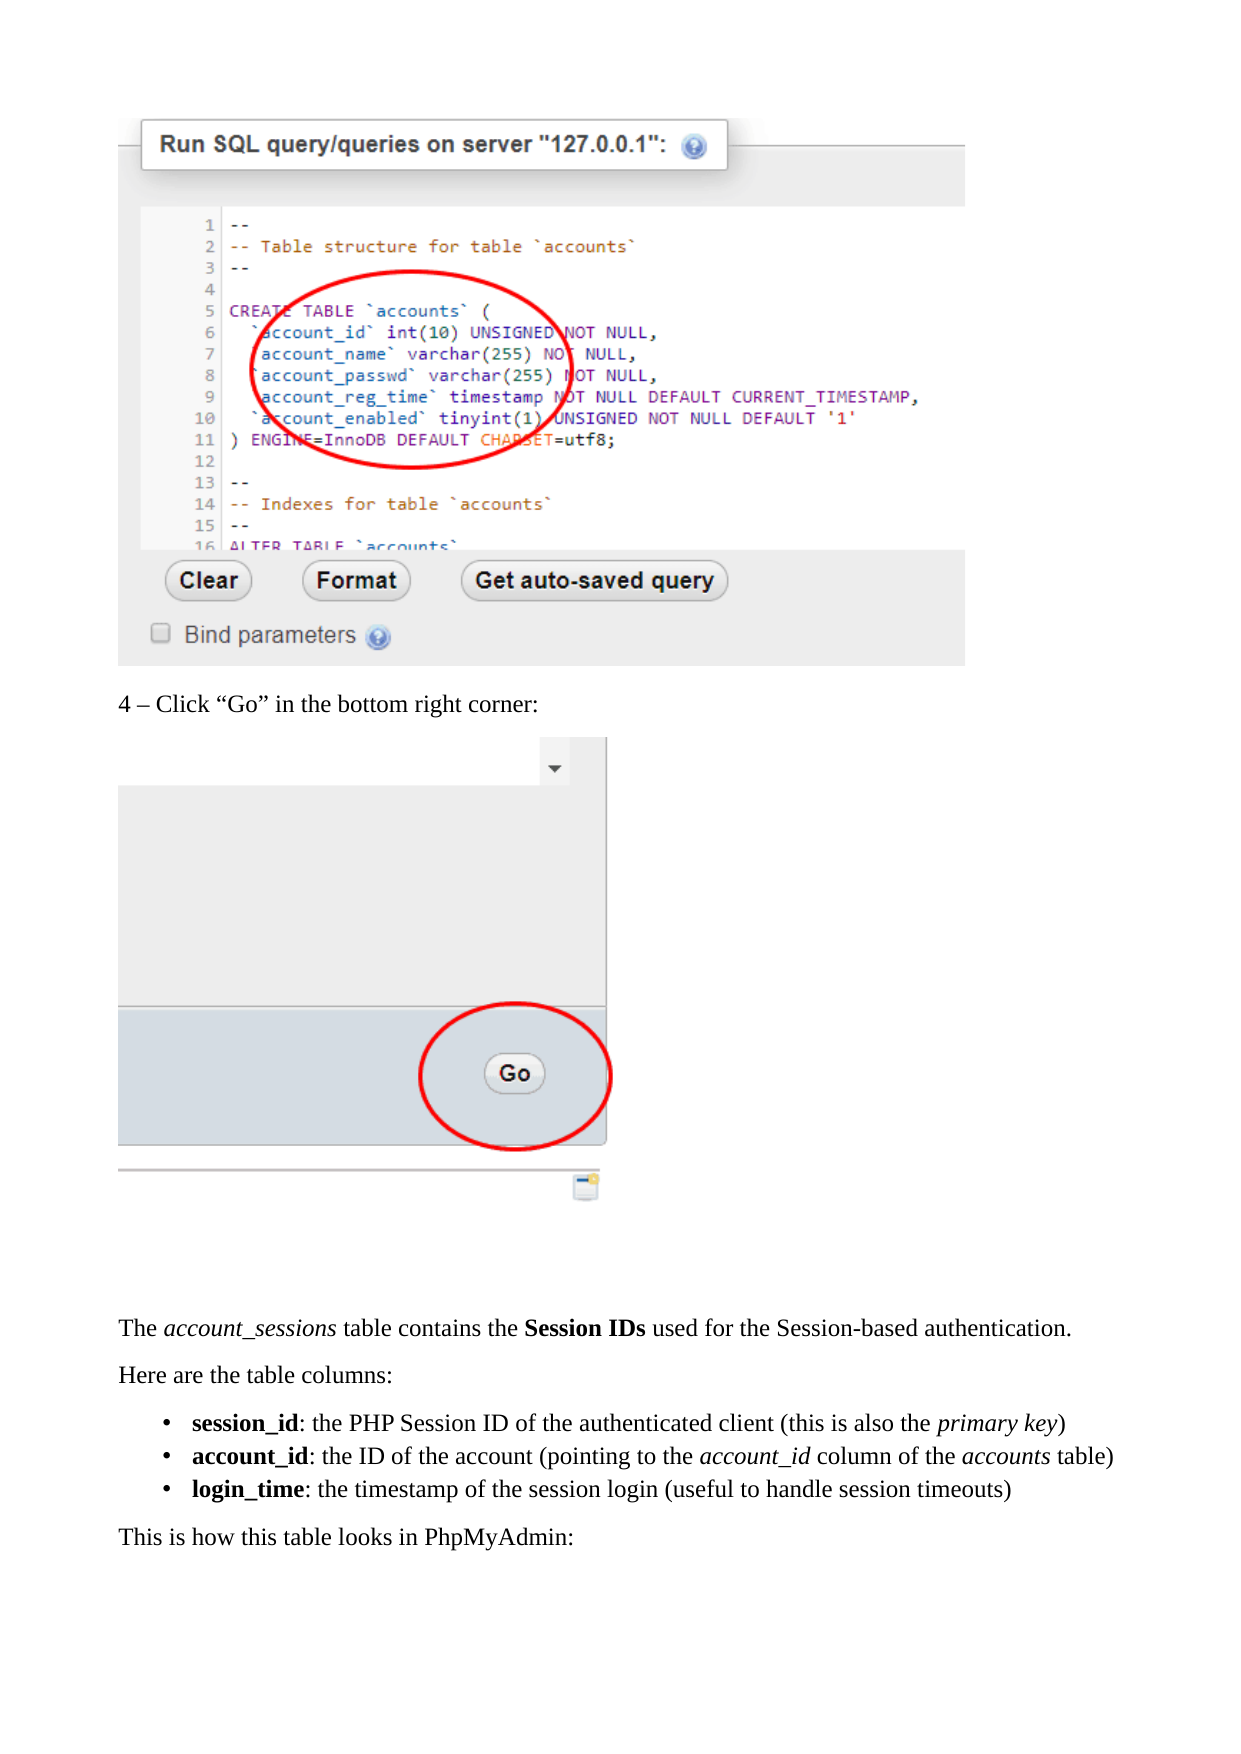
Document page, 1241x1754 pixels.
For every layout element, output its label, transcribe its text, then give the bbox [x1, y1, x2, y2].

list login_time: the timestamp of the session login (useful to handle session timeouts) [162, 1474, 1122, 1503]
text This is how this table looks in PhpMyAdmin: [118, 1522, 1122, 1551]
list account_id: the ID of the account (pointing to the account_id column of the accounts table) [162, 1441, 1122, 1470]
picture [118, 118, 966, 666]
list session_id: the PHP Session ID of the authenticated client (this is also the primary key) [162, 1408, 1122, 1437]
picture [118, 737, 623, 1289]
text 4 – Click “Go” in the bottom right corner: [118, 689, 1122, 718]
text The account_sessions table contains the Session IDs used for the Session-based authentication. [118, 1313, 1122, 1342]
text Here are the table columns: [118, 1361, 1122, 1389]
